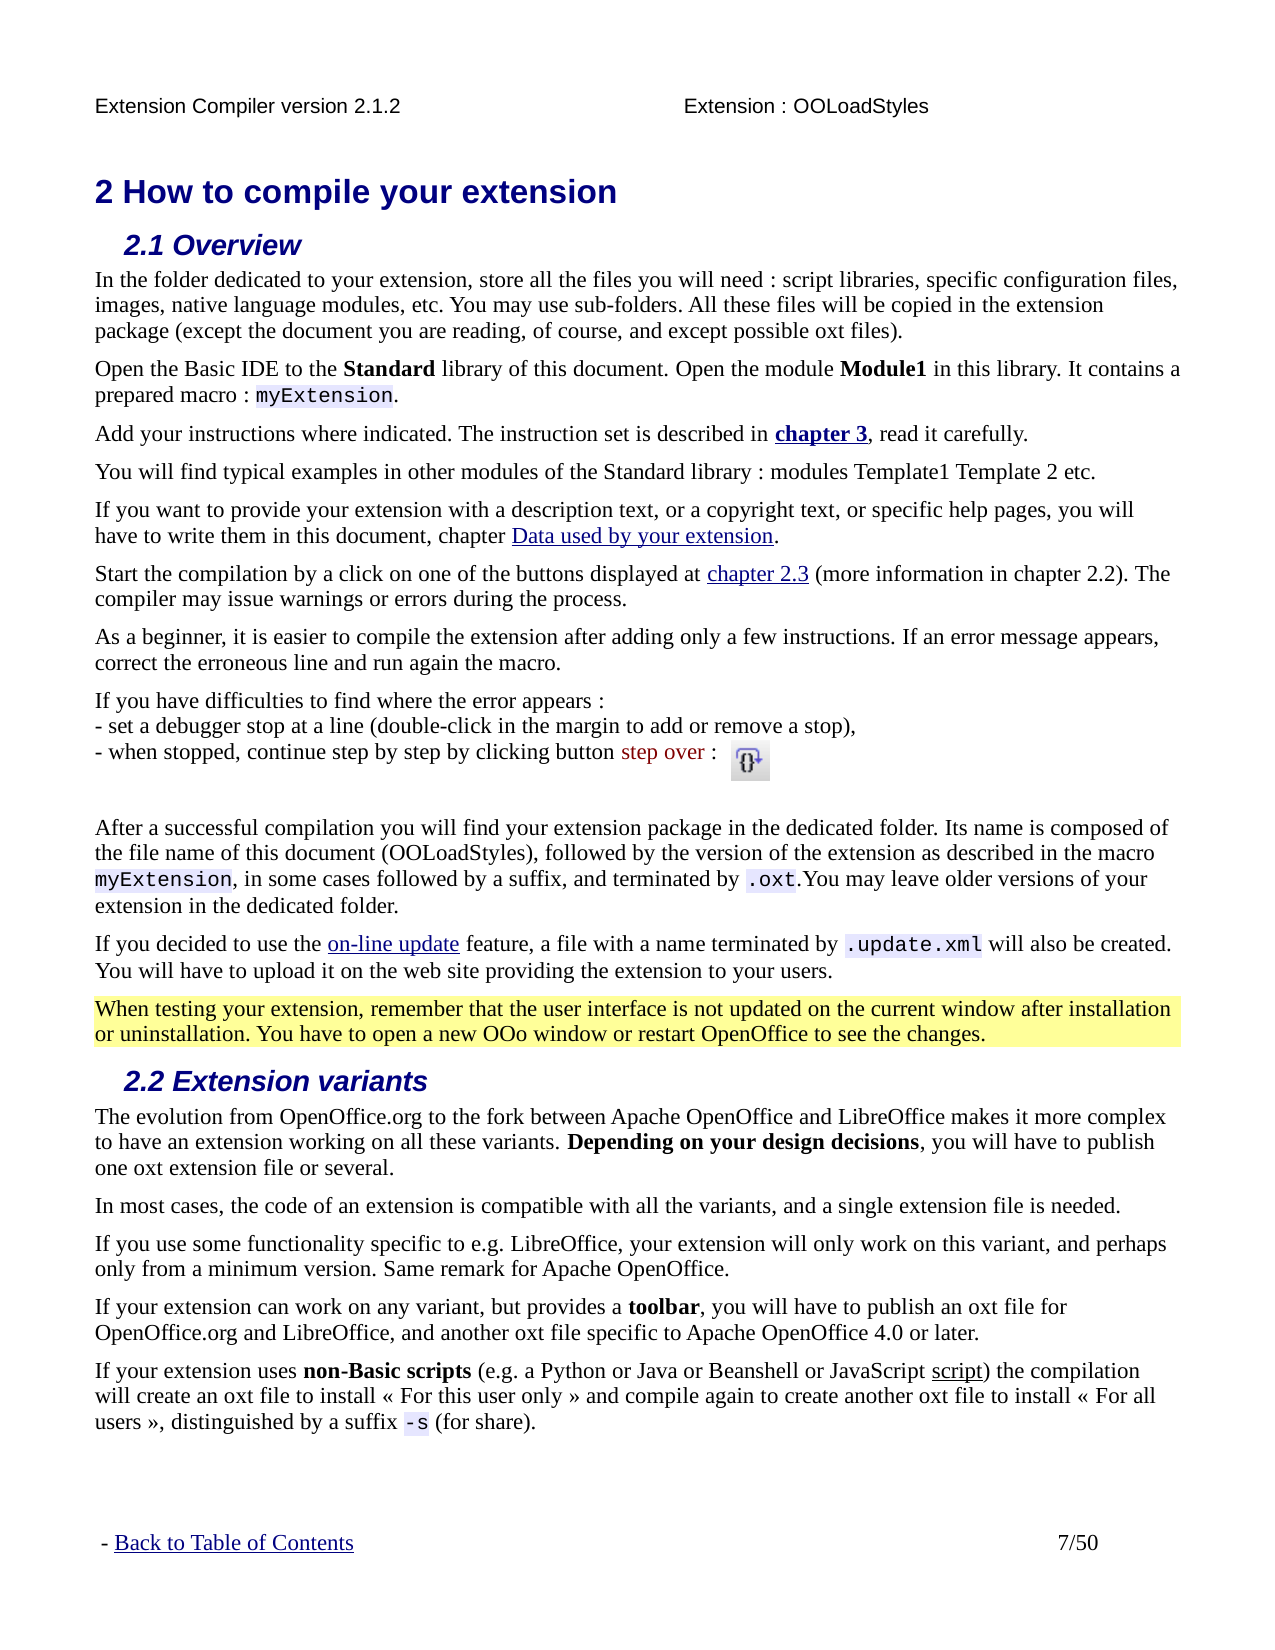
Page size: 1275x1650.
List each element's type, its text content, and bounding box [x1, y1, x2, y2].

text In the folder dedicated to your extension, store all the files you will need : script libraries, specific configuration files, images, native language modules, etc. You may use sub-folders. All these files will be copied in the extension package (except the document you are reading, of course, and except possible oxt files). [94, 267, 1181, 343]
subtitle How to compile your extension [94, 172, 1181, 210]
picture [731, 740, 770, 781]
text If you decided to use the on-line update feature, a file with a name terminated by .update.xml will also be created. You will have to upload it on the web site providing the extension to your users. [94, 931, 1181, 983]
text If your extension uses non-Basic scripts (e.g. a Python or Java or Beanshell or JavaScript script) the compilation will create an oxt file to install « For this user only » and compile again to create another oxt file to install « For all users », distinguished by a suffix -s (for share). [94, 1358, 1181, 1436]
text As a beginner, it is easier to compile the extension after adding only a few instructions. If an error message appears, correct the erroneous line and run again the macro. [94, 624, 1181, 675]
text Add your instructions where indicated. The instruction set is described in chapter 3, read it carefully. [94, 421, 1181, 446]
text If you use some functionality specific to e.g. LibreOffice, your extension will only work on this variant, and perhaps only from a minimum version. Same remark for Apache OpenOffice. [94, 1231, 1181, 1282]
text In most cases, the code of an extension is compatible with all the variants, and a single extension file is needed. [94, 1193, 1181, 1218]
text If you have difficulties to find where the error appears : - set a debugger stop at a line (double-click in the margin to add or remove a stop), - when stopped, continue step by step by clicking button step over : [94, 688, 1181, 764]
text Open the Basic IDE to the Standard library of this document. Open the module Module1 in this library. It contains a prepared macro : myExtension. [94, 356, 1181, 408]
text If you want to provide your extension with a description text, or a copyright text, or specific help pages, you will have to write them in this document, chapter Data used by your extension. [94, 497, 1181, 548]
text You will find typical examples in other modules of the Standard library : modules Template1 Template 2 etc. [94, 459, 1181, 484]
text Start the compilation by a click on one of the buttons displayed at chapter 2.3 (more information in chapter 2.2). The compiler may issue warnings or errors during the process. [94, 561, 1181, 612]
text If your extension can work on any variant, but provides a toolbar, you will have to publish an oxt file for OpenOffice.org and LibreOffice, and another oxt file specific to Apache OpenOffice 4.0 or later. [94, 1294, 1181, 1345]
text When testing your extension, remember that the user interface is not updated on the current window after installation or uninstallation. You have to open a new OOo window or restart OpenOffice to see the changes. [94, 996, 1181, 1047]
text The evolution from OpenOffice.org to the fork between Apache OpenOffice and LibreOffice makes it more complex to have an extension working on all these variants. Depending on your design decisions, you will have to publish one oxt extension file or several. [94, 1104, 1181, 1180]
text After a successful compilation you will find your extension package in the dedicated folder. Its name is composed of the file name of this document (OOLoadStyles), followed by the version of the extension as described in the macro myExtension, in some cases followed by a suffix, and terminated by .oxt.You may leave older versions of your extension in the dedicated folder. [94, 815, 1181, 918]
subtitle Overview [124, 228, 1181, 261]
subtitle Extension variants [124, 1065, 1181, 1098]
